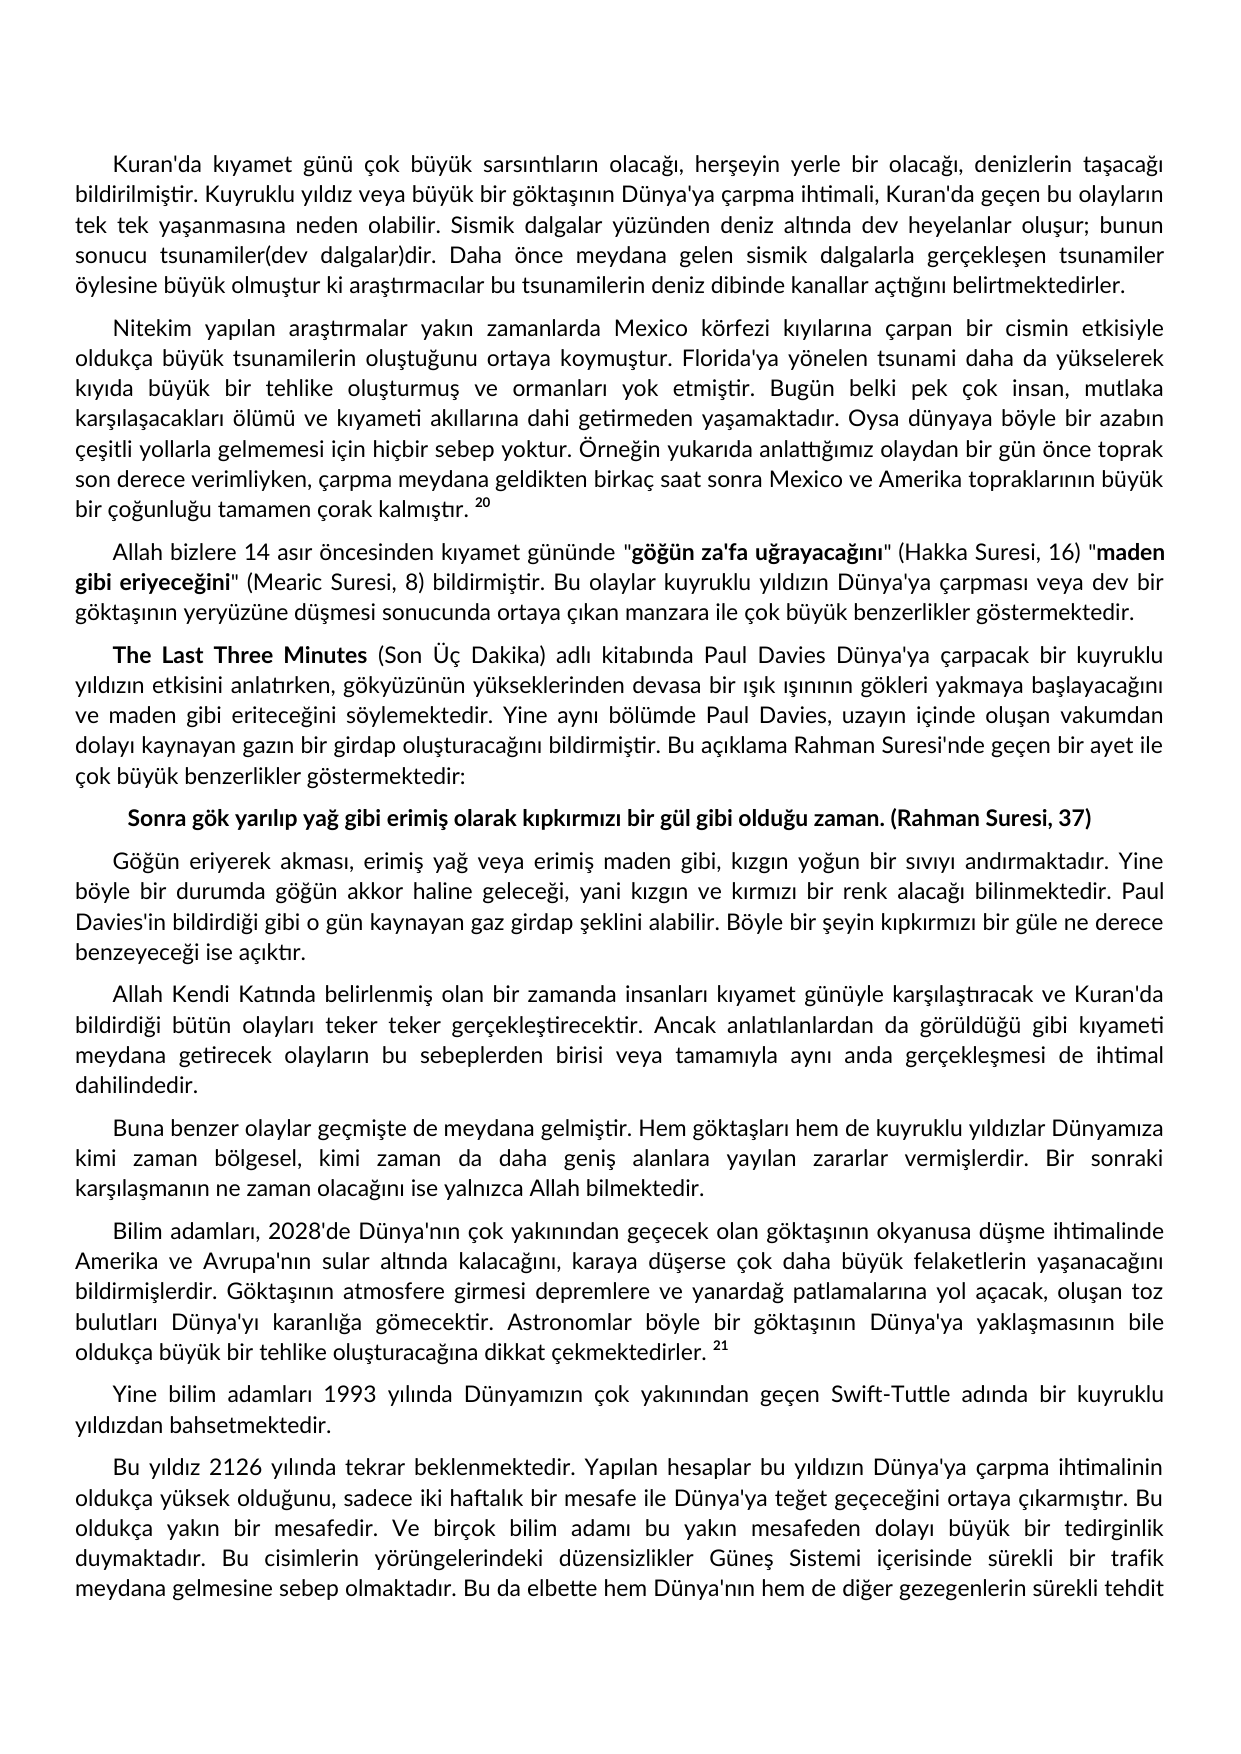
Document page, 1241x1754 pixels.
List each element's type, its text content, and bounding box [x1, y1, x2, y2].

text Nitekim yapılan araştırmalar yakın zamanlarda Mexico körfezi kıyılarına çarpan bir cismin etkisiyle oldukça büyük tsunamilerin oluştuğunu ortaya koymuştur. Florida'ya yönelen tsunami daha da yükselerek kıyıda büyük bir tehlike oluşturmuş ve ormanları yok etmiştir. Bugün belki pek çok insan, mutlaka karşılaşacakları ölümü ve kıyameti akıllarına dahi getirmeden yaşamaktadır. Oysa dünyaya böyle bir azabın çeşitli yollarla gelmemesi için hiçbir sebep yoktur. Örneğin yukarıda anlattığımız olaydan bir gün önce toprak son derece verimliyken, çarpma meydana geldikten birkaç saat sonra Mexico ve Amerika topraklarının büyük bir çoğunluğu tamamen çorak kalmıştır. 20 [75, 313, 1165, 522]
text Kuran'da kıyamet günü çok büyük sarsıntıların olacağı, herşeyin yerle bir olacağı, denizlerin taşacağı bildirilmiştir. Kuyruklu yıldız veya büyük bir göktaşının Dünya'ya çarpma ihtimali, Kuran'da geçen bu olayların tek tek yaşanmasına neden olabilir. Sismik dalgalar yüzünden deniz altında dev heyelanlar oluşur; bunun sonucu tsunamiler(dev dalgalar)dir. Daha önce meydana gelen sismik dalgalarla gerçekleşen tsunamiler öylesine büyük olmuştur ki araştırmacılar bu tsunamilerin deniz dibinde kanallar açtığını belirtmektedirler. [75, 150, 1165, 298]
text Allah Kendi Katında belirlenmiş olan bir zamanda insanları kıyamet günüyle karşılaştıracak ve Kuran'da bildirdiği bütün olayları teker teker gerçekleştirecektir. Ancak anlatılanlardan da görüldüğü gibi kıyameti meydana getirecek olayların bu sebeplerden birisi veya tamamıyla aynı anda gerçekleşmesi de ihtimal dahilindedir. [75, 980, 1165, 1098]
text Yine bilim adamları 1993 yılında Dünyamızın çok yakınından geçen Swift-Tuttle adında bir kuyruklu yıldızdan bahsetmektedir. [75, 1380, 1165, 1438]
text The Last Three Minutes (Son Üç Dakika) adlı kitabında Paul Davies Dünya'ya çarpacak bir kuyruklu yıldızın etkisini anlatırken, gökyüzünün yükseklerinden devasa bir ışık ışınının gökleri yakmaya başlayacağını ve maden gibi eriteceğini söylemektedir. Yine aynı bölümde Paul Davies, uzayın içinde oluşan vakumdan dolayı kaynayan gazın bir girdap oluşturacağını bildirmiştir. Bu açıklama Rahman Suresi'nde geçen bir ayet ile çok büyük benzerlikler göstermektedir: [75, 641, 1165, 789]
text Göğün eriyerek akması, erimiş yağ veya erimiş maden gibi, kızgın yoğun bir sıvıyı andırmaktadır. Yine böyle bir durumda göğün akkor haline geleceği, yani kızgın ve kırmızı bir renk alacağı bilinmektedir. Paul Davies'in bildirdiği gibi o gün kaynayan gaz girdap şeklini alabilir. Böyle bir şeyin kıpkırmızı bir güle ne derece benzeyeceği ise açıktır. [75, 847, 1165, 965]
text Sonra gök yarılıp yağ gibi erimiş olarak kıpkırmızı bir gül gibi olduğu zaman. (Rahman Suresi, 37) [127, 804, 1143, 832]
text Allah bizlere 14 asır öncesinden kıyamet gününde "göğün za'fa uğrayacağını" (Hakka Suresi, 16) "maden gibi eriyeceğini" (Mearic Suresi, 8) bildirmiştir. Bu olaylar kuyruklu yıldızın Dünya'ya çarpması veya dev bir göktaşının yeryüzüne düşmesi sonucunda ortaya çıkan manzara ile çok büyük benzerlikler göstermektedir. [75, 537, 1165, 625]
text Buna benzer olaylar geçmişte de meydana gelmiştir. Hem göktaşları hem de kuyruklu yıldızlar Dünyamıza kimi zaman bölgesel, kimi zaman da daha geniş alanlara yayılan zararlar vermişlerdir. Bir sonraki karşılaşmanın ne zaman olacağını ise yalnızca Allah bilmektedir. [75, 1113, 1165, 1201]
text Bilim adamları, 2028'de Dünya'nın çok yakınından geçecek olan göktaşının okyanusa düşme ihtimalinde Amerika ve Avrupa'nın sular altında kalacağını, karaya düşerse çok daha büyük felaketlerin yaşanacağını bildirmişlerdir. Göktaşının atmosfere girmesi depremlere ve yanardağ patlamalarına yol açacak, oluşan toz bulutları Dünya'yı karanlığa gömecektir. Astronomlar böyle bir göktaşının Dünya'ya yaklaşmasının bile oldukça büyük bir tehlike oluşturacağına dikkat çekmektedirler. 21 [75, 1217, 1165, 1365]
text Bu yıldız 2126 yılında tekrar beklenmektedir. Yapılan hesaplar bu yıldızın Dünya'ya çarpma ihtimalinin oldukça yüksek olduğunu, sadece iki haftalık bir mesafe ile Dünya'ya teğet geçeceğini ortaya çıkarmıştır. Bu oldukça yakın bir mesafedir. Ve birçok bilim adamı bu yakın mesafeden dolayı büyük bir tedirginlik duymaktadır. Bu cisimlerin yörüngelerindeki düzensizlikler Güneş Sistemi içerisinde sürekli bir trafik meydana gelmesine sebep olmaktadır. Bu da elbette hem Dünya'nın hem de diğer gezegenlerin sürekli tehdit [75, 1453, 1165, 1601]
